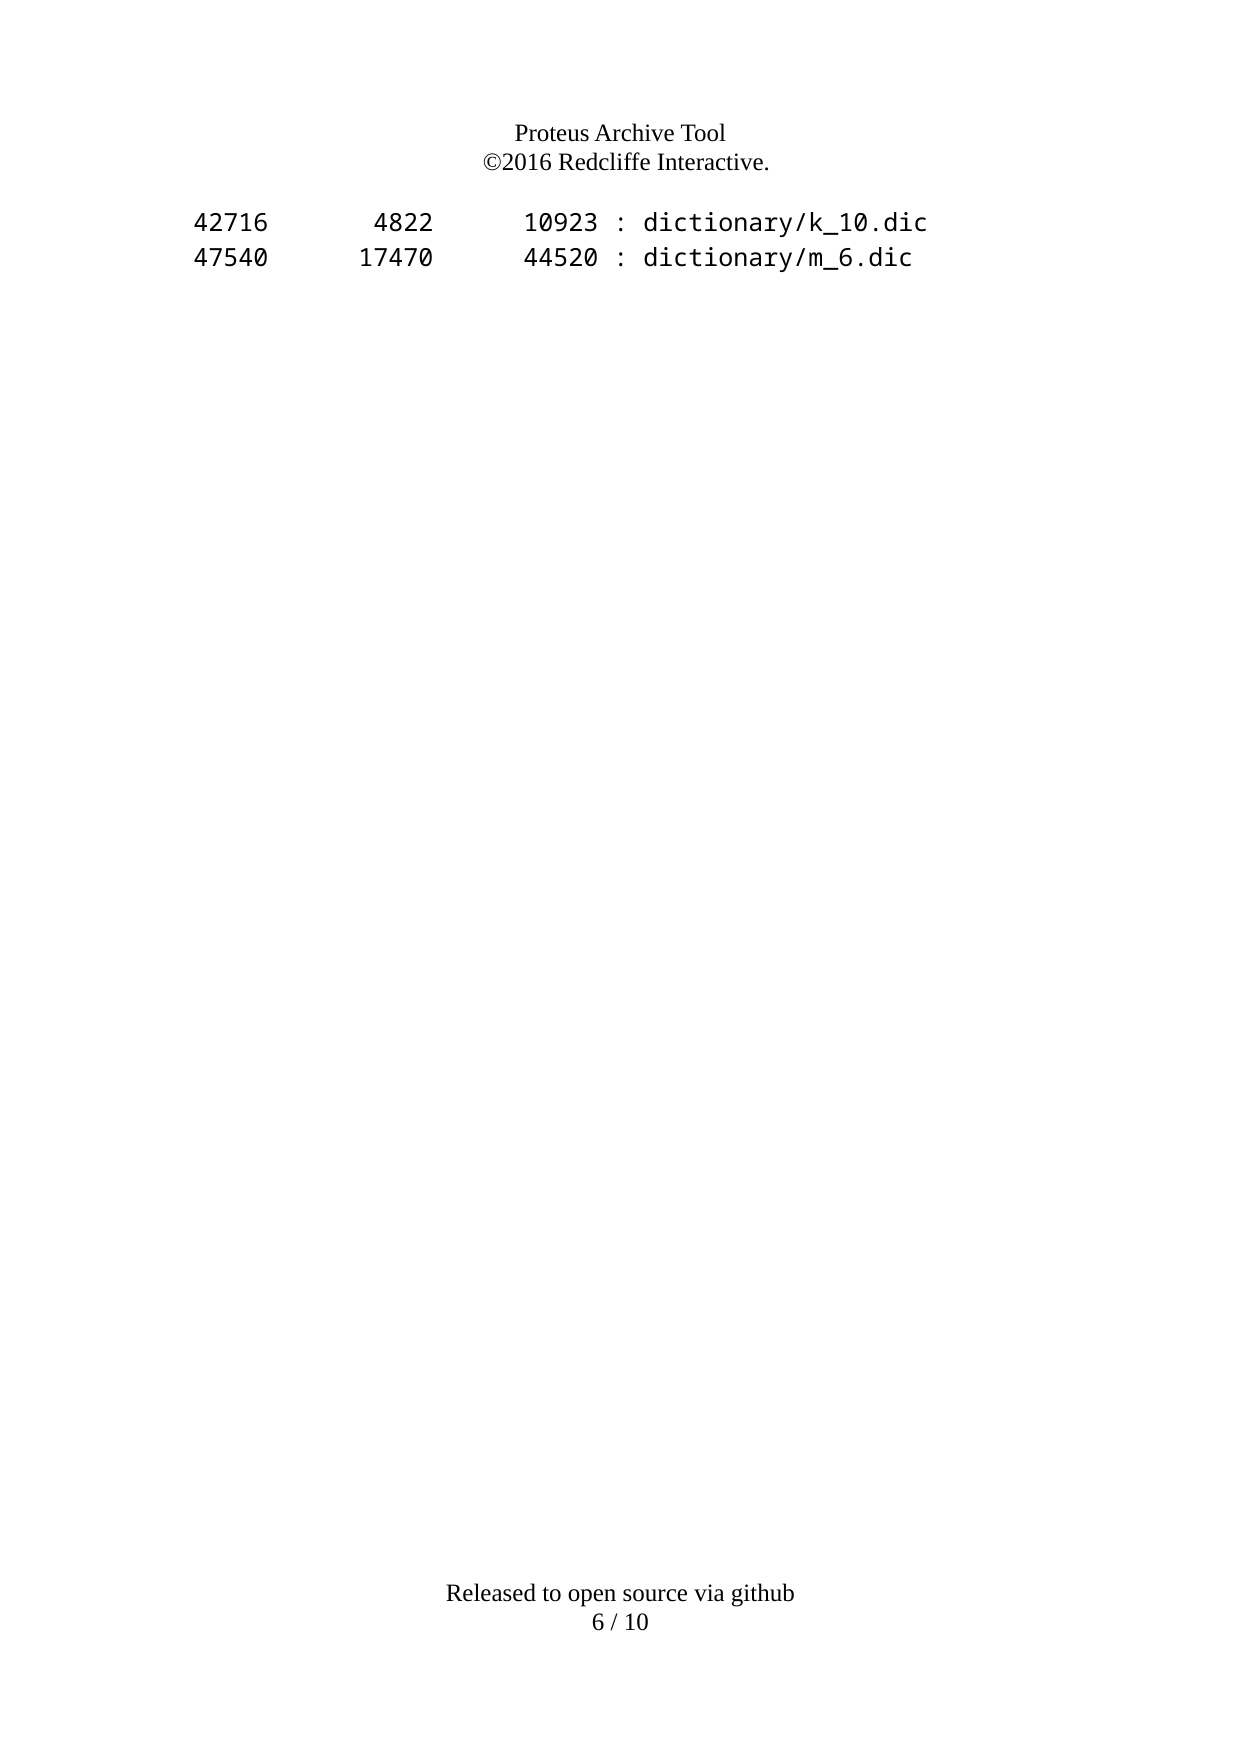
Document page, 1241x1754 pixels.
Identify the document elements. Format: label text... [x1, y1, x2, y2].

text 47540 17470 44520 : dictionary/m_6.dic [118, 239, 1122, 273]
text 42716 4822 10923 : dictionary/k_10.dic [118, 205, 1122, 239]
